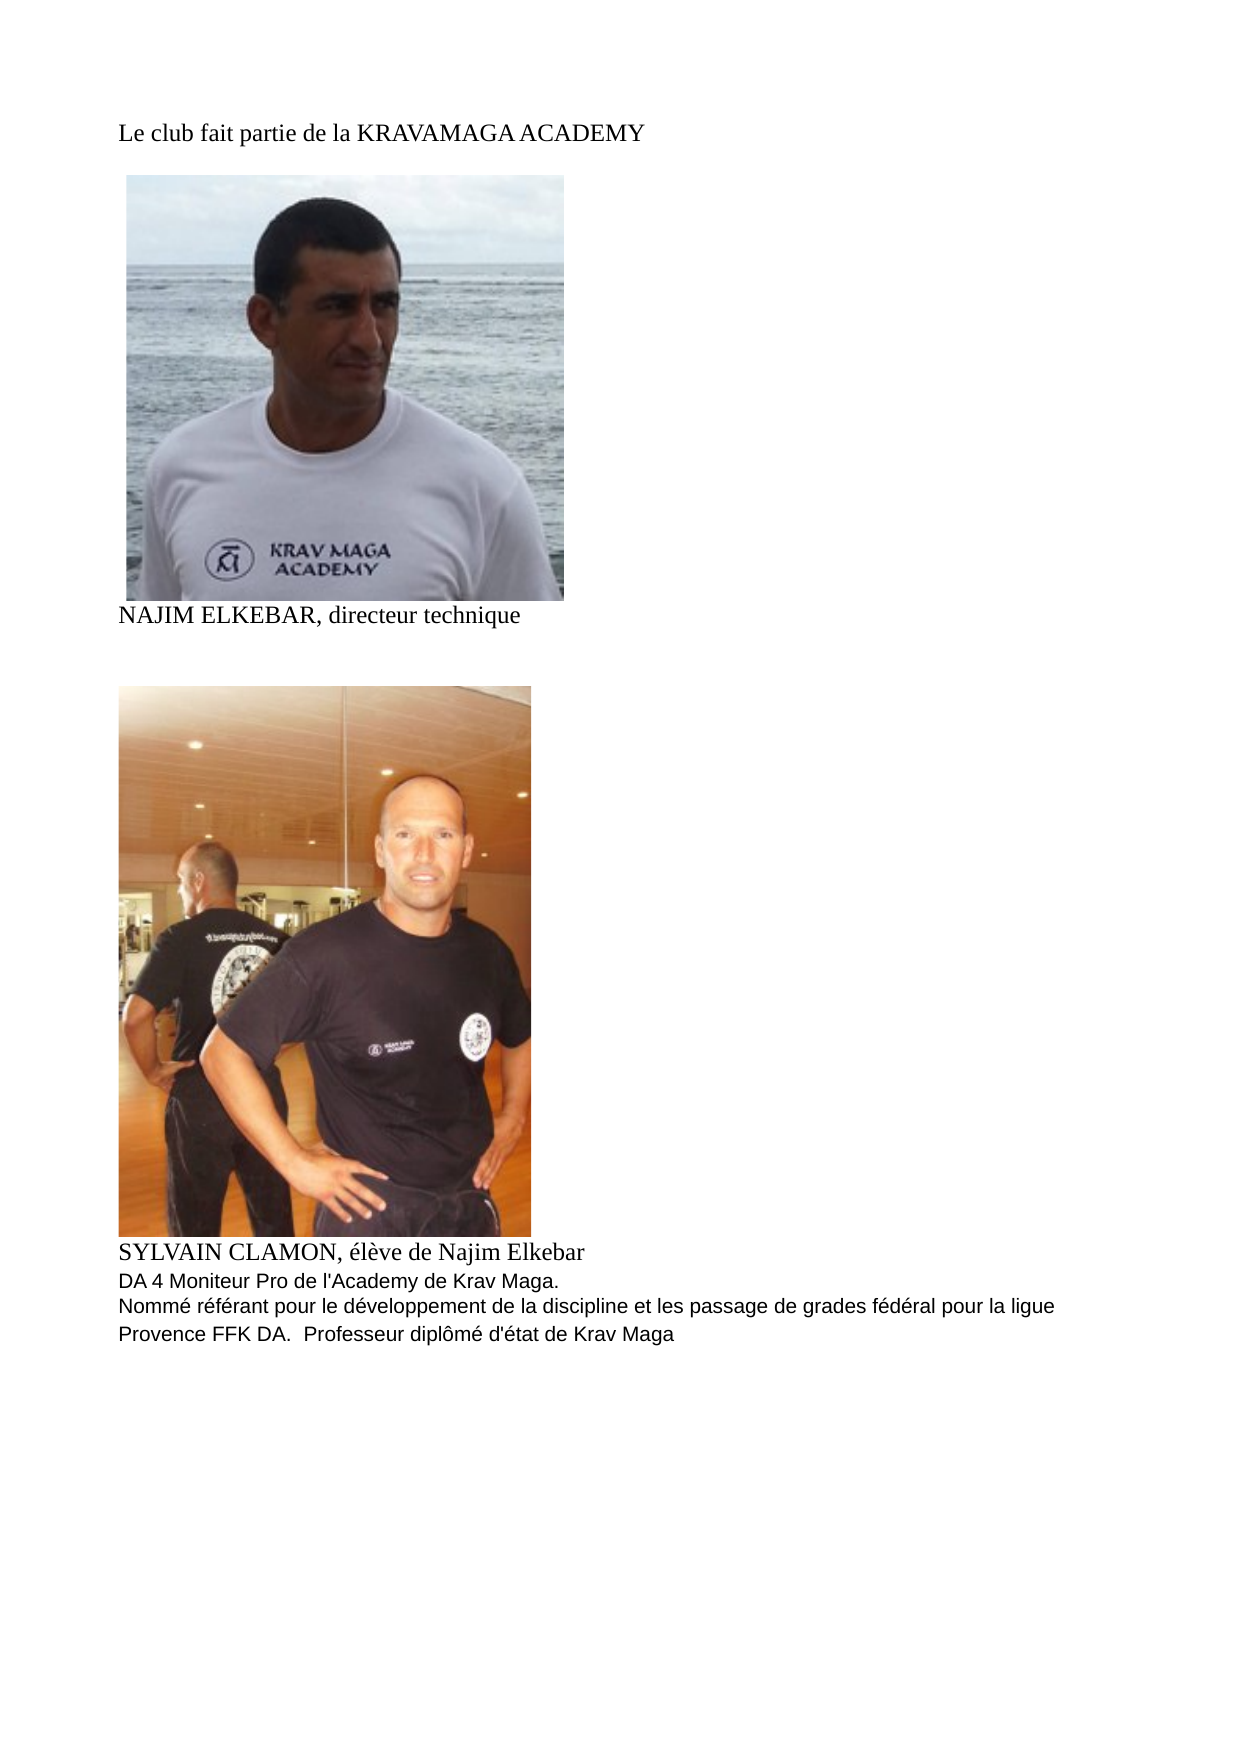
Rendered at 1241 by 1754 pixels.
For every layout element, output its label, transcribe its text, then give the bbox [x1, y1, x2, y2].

text NAJIM ELKEBAR, directeur technique [118, 176, 1122, 629]
text Le club fait partie de la KRAVAMAGA ACADEMY [118, 118, 1122, 147]
text DA 4 Moniteur Pro de l'Academy de Krav Maga. [118, 1266, 1122, 1294]
text SYLVAIN CLAMON, élève de Najim Elkebar [118, 687, 1122, 1266]
picture [118, 686, 532, 1237]
text Nommé référant pour le développement de la discipline et les passage de grades fédéral pour la ligue Provence FFK DA. Professeur diplômé d'état de Krav Maga [118, 1294, 1122, 1347]
picture [126, 175, 564, 601]
